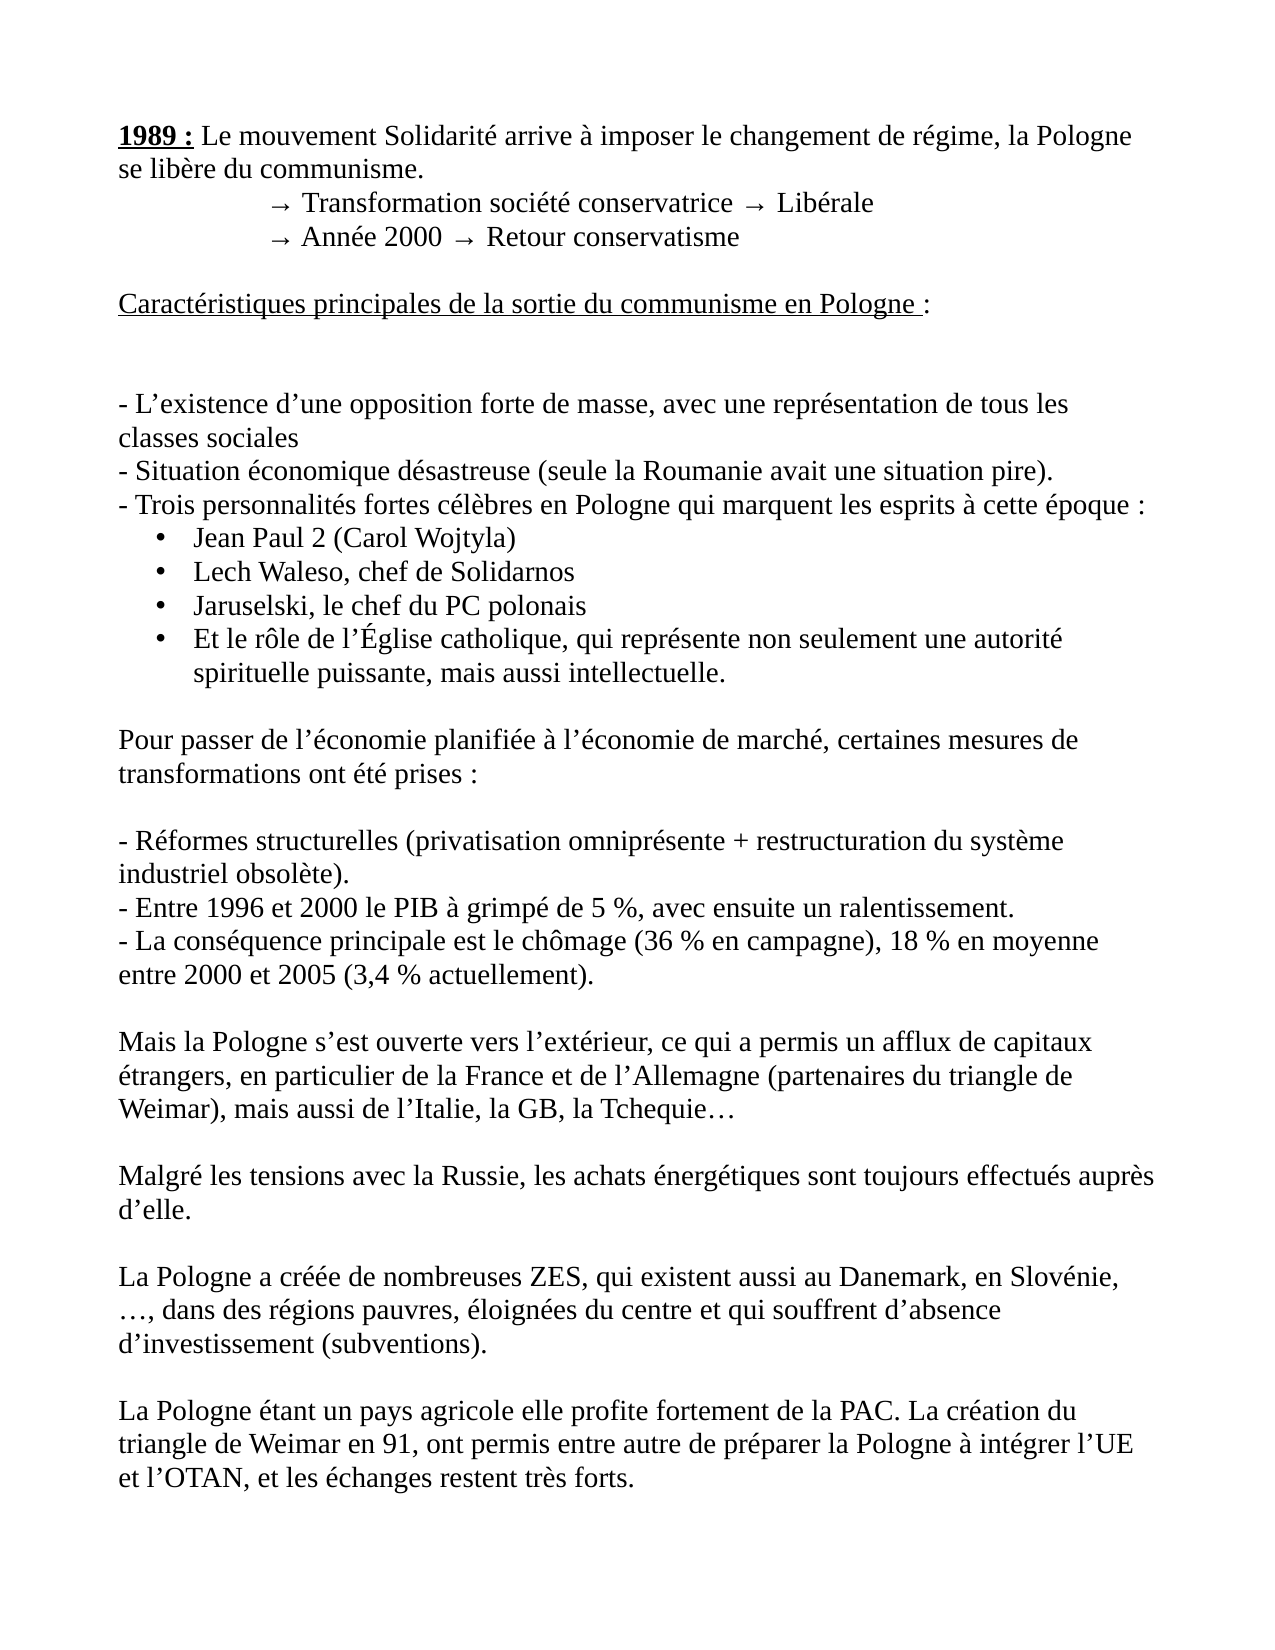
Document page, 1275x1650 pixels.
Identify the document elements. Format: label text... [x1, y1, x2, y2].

text Malgré les tensions avec la Russie, les achats énergétiques sont toujours effectués auprès d’elle. [118, 1158, 1157, 1225]
list Lech Waleso, chef de Solidarnos [156, 554, 1157, 588]
text - Situation économique désastreuse (seule la Roumanie avait une situation pire). [118, 453, 1157, 487]
list Jaruselski, le chef du PC polonais [156, 588, 1157, 622]
text Pour passer de l’économie planifiée à l’économie de marché, certaines mesures de transformations ont été prises : [118, 722, 1157, 789]
text - Réformes structurelles (privatisation omniprésente + restructuration du système industriel obsolète). [118, 823, 1157, 890]
text - Trois personnalités fortes célèbres en Pologne qui marquent les esprits à cette époque : [118, 487, 1157, 521]
text → Transformation société conservatrice → Libérale [118, 185, 1157, 219]
text La Pologne a créée de nombreuses ZES, qui existent aussi au Danemark, en Slovénie, …, dans des régions pauvres, éloignées du centre et qui souffrent d’absence d’investissement (subventions). [118, 1259, 1157, 1359]
text - La conséquence principale est le chômage (36 % en campagne), 18 % en moyenne entre 2000 et 2005 (3,4 % actuellement). [118, 923, 1157, 991]
text La Pologne étant un pays agricole elle profite fortement de la PAC. La création du triangle de Weimar en 91, ont permis entre autre de préparer la Pologne à intégrer l’UE et l’OTAN, et les échanges restent très forts. [118, 1393, 1157, 1494]
list Et le rôle de l’Église catholique, qui représente non seulement une autorité spirituelle puissante, mais aussi intellectuelle. [156, 622, 1157, 689]
text Mais la Pologne s’est ouverte vers l’extérieur, ce qui a permis un afflux de capitaux étrangers, en particulier de la France et de l’Allemagne (partenaires du triangle de Weimar), mais aussi de l’Italie, la GB, la Tchequie… [118, 1024, 1157, 1125]
text - L’existence d’une opposition forte de masse, avec une représentation de tous les classes sociales [118, 386, 1157, 453]
list Jean Paul 2 (Carol Wojtyla) [156, 521, 1157, 554]
text - Entre 1996 et 2000 le PIB à grimpé de 5 %, avec ensuite un ralentissement. [118, 890, 1157, 923]
text 1989 : Le mouvement Solidarité arrive à imposer le changement de régime, la Pologne se libère du communisme. [118, 118, 1157, 185]
text Caractéristiques principales de la sortie du communisme en Pologne : [118, 286, 1157, 319]
text → Année 2000 → Retour conservatisme [118, 219, 1157, 252]
